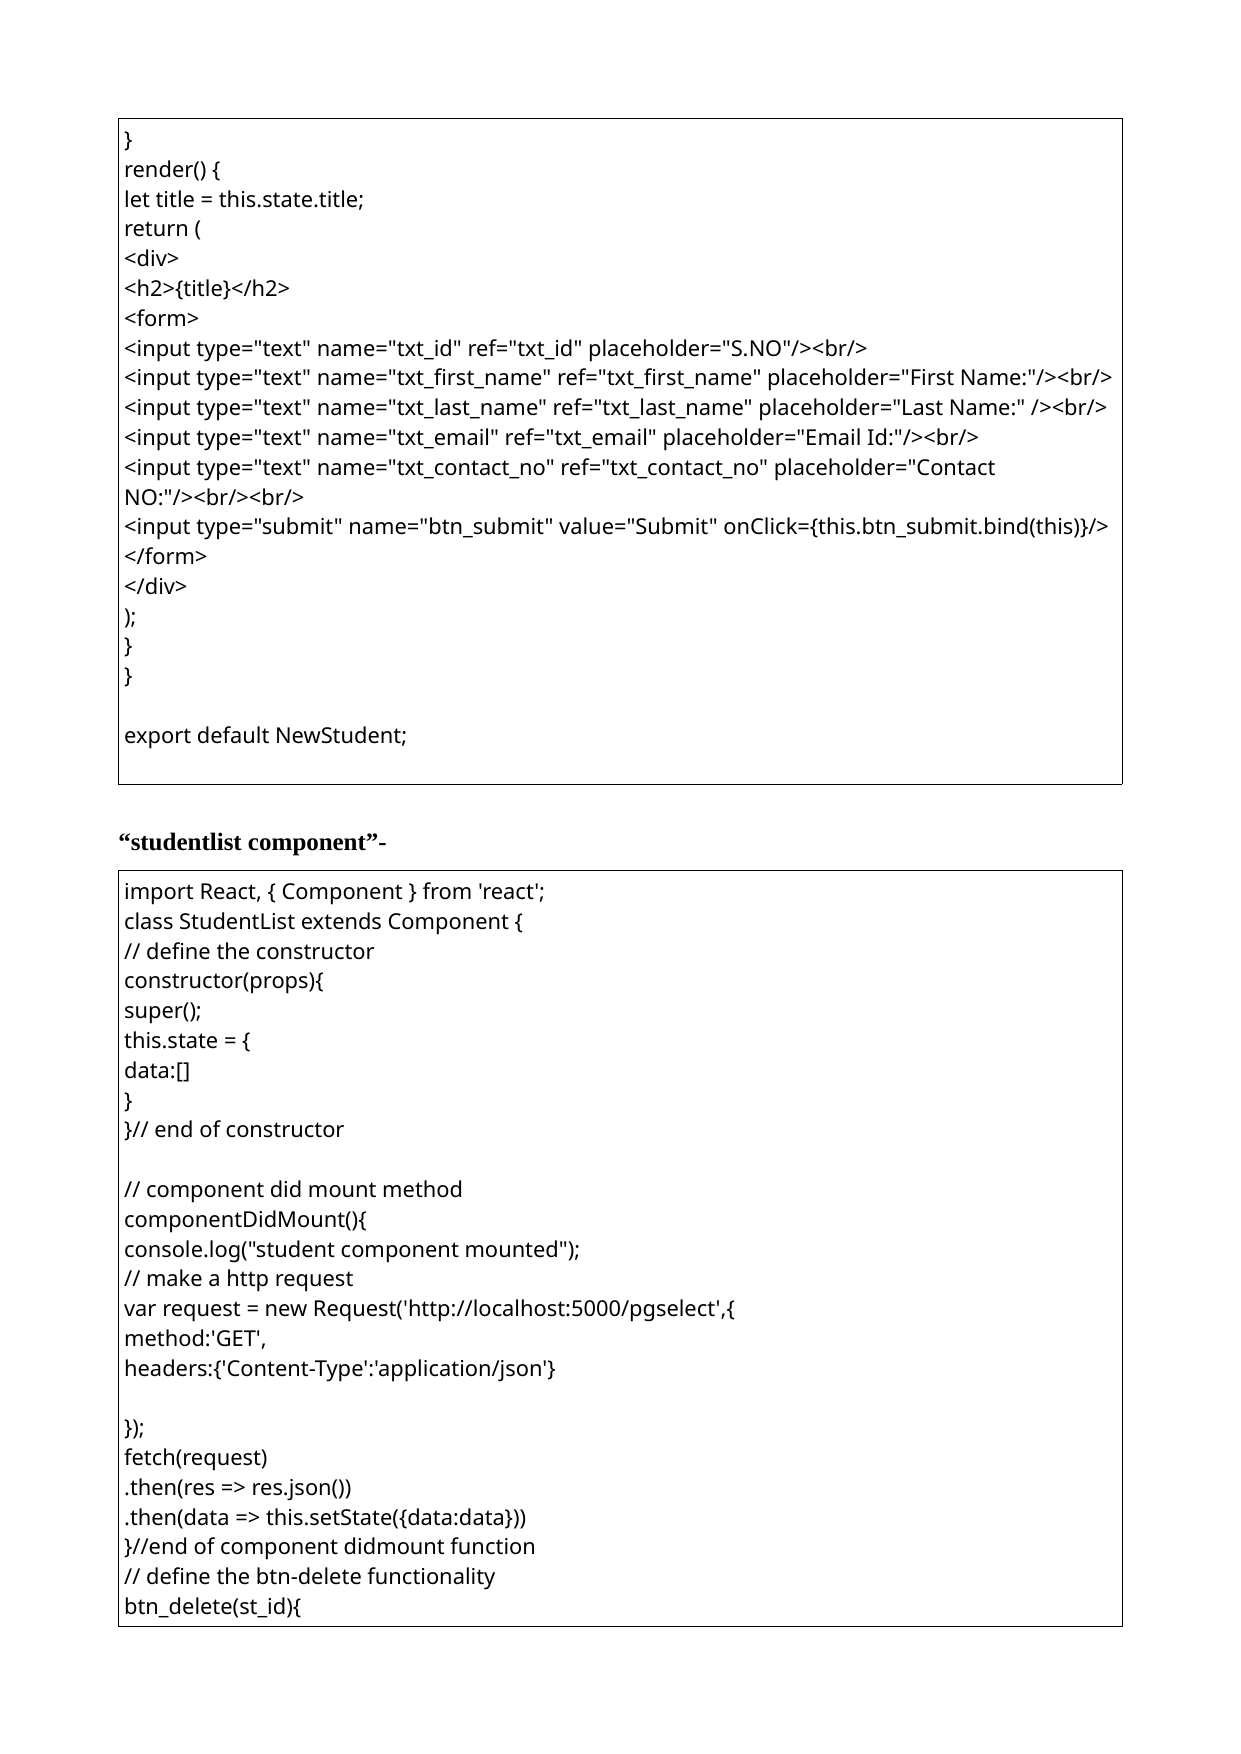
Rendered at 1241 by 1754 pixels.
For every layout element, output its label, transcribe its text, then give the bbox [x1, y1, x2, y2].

table_header import React, { Component } from 'react'; class StudentList extends Component { // define the constructor constructor(props){ super(); this.state = { data:[] } }// end of constructor // component did mount method componentDidMount(){ console.log("student component mounted"); // make a http request var request = new Request('http://localhost:5000/pgselect',{ method:'GET', headers:{'Content-Type':'application/json'} }); fetch(request) .then(res => res.json()) .then(data => this.setState({data:data})) }//end of component didmount function // define the btn-delete functionality btn_delete(st_id){ [119, 871, 1122, 1626]
text “studentlist component”- [118, 827, 1122, 856]
table_header } render() { let title = this.state.title; return ( <div> <h2>{title}</h2> <form> <input type="text" name="txt_id" ref="txt_id" placeholder="S.NO"/><br/> <input type="text" name="txt_first_name" ref="txt_first_name" placeholder="First Name:"/><br/> <input type="text" name="txt_last_name" ref="txt_last_name" placeholder="Last Name:" /><br/> <input type="text" name="txt_email" ref="txt_email" placeholder="Email Id:"/><br/> <input type="text" name="txt_contact_no" ref="txt_contact_no" placeholder="Contact NO:"/><br/><br/> <input type="submit" name="btn_submit" value="Submit" onClick={this.btn_submit.bind(this)}/> </form> </div> ); } } export default NewStudent; [119, 119, 1122, 784]
